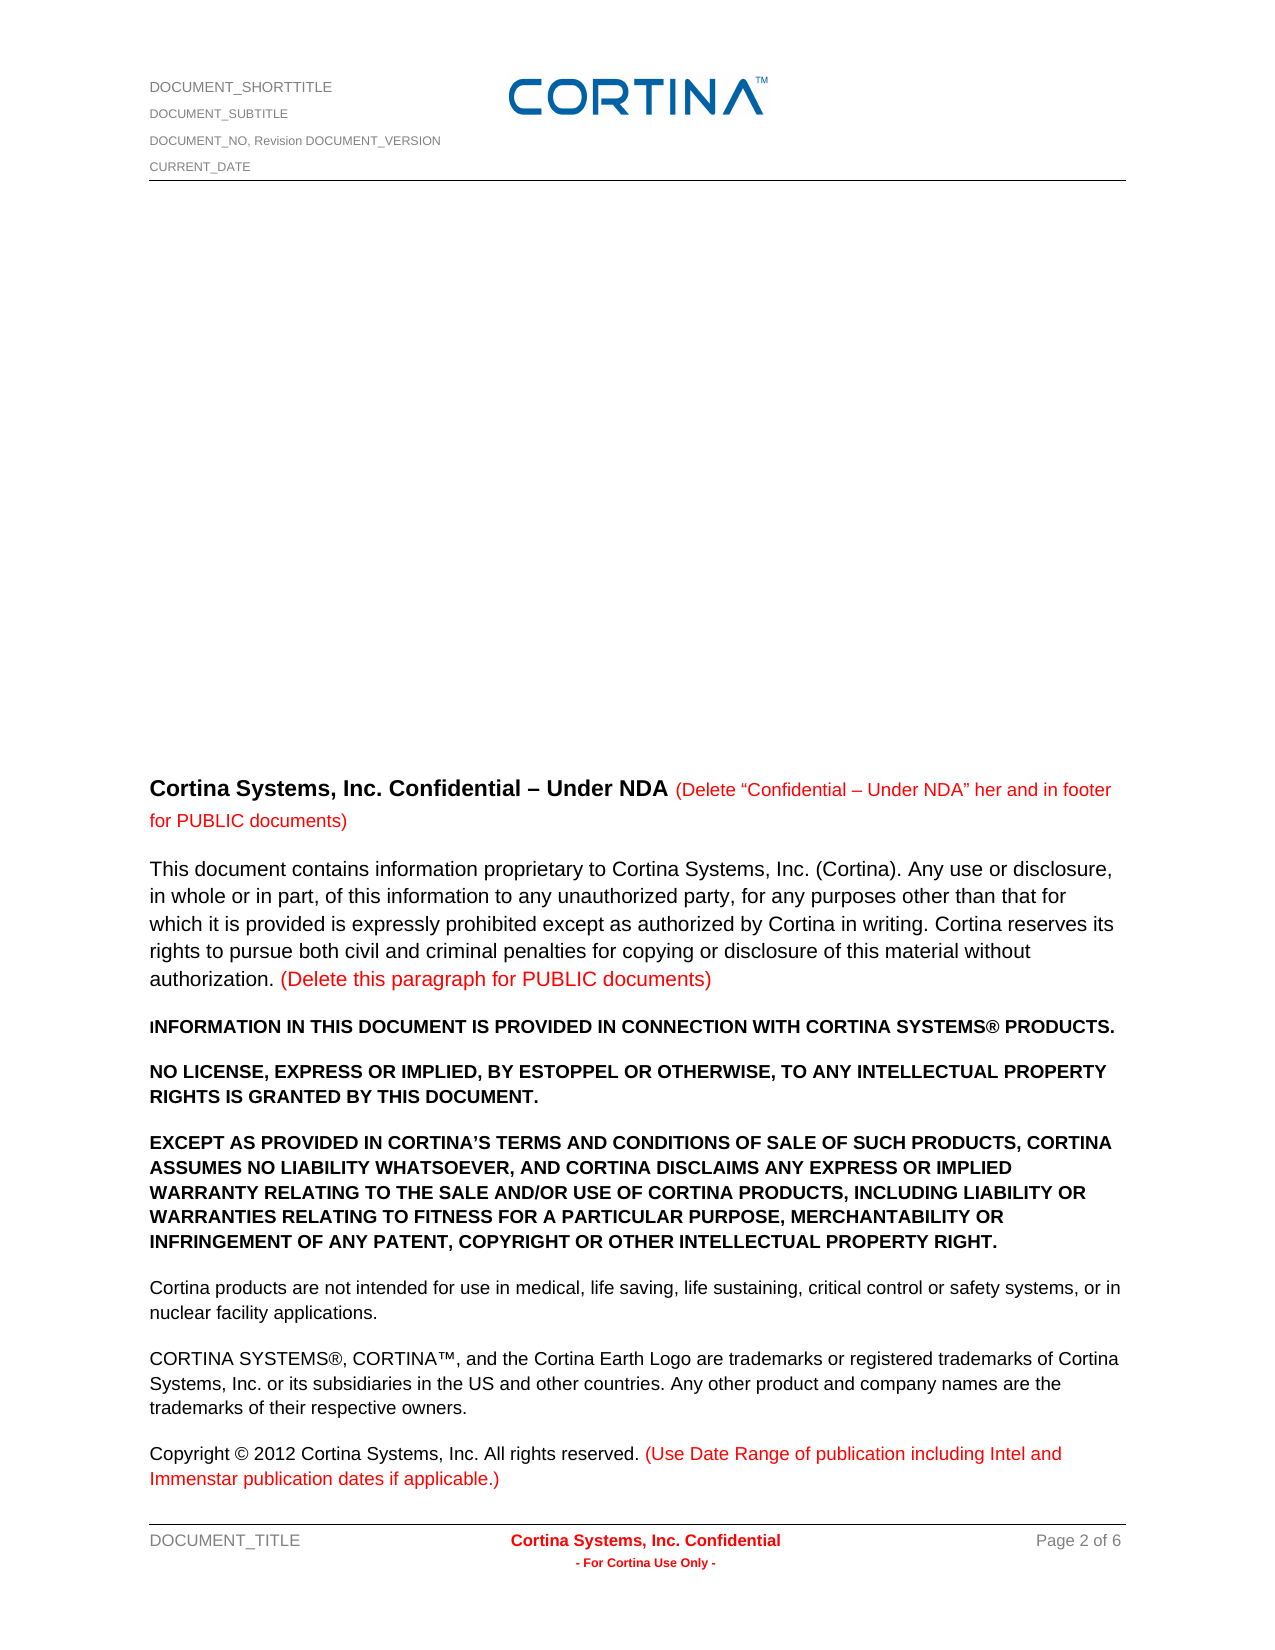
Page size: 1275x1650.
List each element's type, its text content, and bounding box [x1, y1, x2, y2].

text This document contains information proprietary to Cortina Systems, Inc. (Cortina). Any use or disclosure, in whole or in part, of this information to any unauthorized party, for any purposes other than that for which it is provided is expressly prohibited except as authorized by Cortina in writing. Cortina reserves its rights to pursue both civil and criminal penalties for copying or disclosure of this material without authorization. (Delete this paragraph for PUBLIC documents) [149, 857, 1126, 991]
text Copyright © 2012 Cortina Systems, Inc. All rights reserved. (Use Date Range of publication including Intel and Immenstar publication dates if applicable.) [149, 1443, 1126, 1489]
text Cortina products are not intended for use in medical, life saving, life sustaining, critical control or safety systems, or in nuclear facility applications. [149, 1277, 1126, 1323]
text Cortina Systems, Inc. Confidential – Under NDA (Delete “Confidential – Under NDA” her and in footer for PUBLIC documents) [149, 775, 1126, 832]
picture [507, 72, 771, 118]
text INFORMATION IN THIS DOCUMENT IS PROVIDED IN CONNECTION WITH CORTINA SYSTEMS® PRODUCTS. [149, 1015, 1126, 1037]
text NO LICENSE, EXPRESS OR IMPLIED, BY ESTOPPEL OR OTHERWISE, TO ANY INTELLECTUAL PROPERTY RIGHTS IS GRANTED BY THIS DOCUMENT. [149, 1061, 1126, 1108]
text EXCEPT AS PROVIDED IN CORTINA’S TERMS AND CONDITIONS OF SALE OF SUCH PRODUCTS, CORTINA ASSUMES NO LIABILITY WHATSOEVER, AND CORTINA DISCLAIMS ANY EXPRESS OR IMPLIED WARRANTY RELATING TO THE SALE AND/OR USE OF CORTINA PRODUCTS, INCLUDING LIABILITY OR WARRANTIES RELATING TO FITNESS FOR A PARTICULAR PURPOSE, MERCHANTABILITY OR INFRINGEMENT OF ANY PATENT, COPYRIGHT OR OTHER INTELLECTUAL PROPERTY RIGHT. [149, 1132, 1126, 1253]
text CORTINA SYSTEMS®, CORTINA™, and the Cortina Earth Logo are trademarks or registered trademarks of Cortina Systems, Inc. or its subsidiaries in the US and other countries. Any other product and company names are the trademarks of their respective owners. [149, 1347, 1126, 1419]
